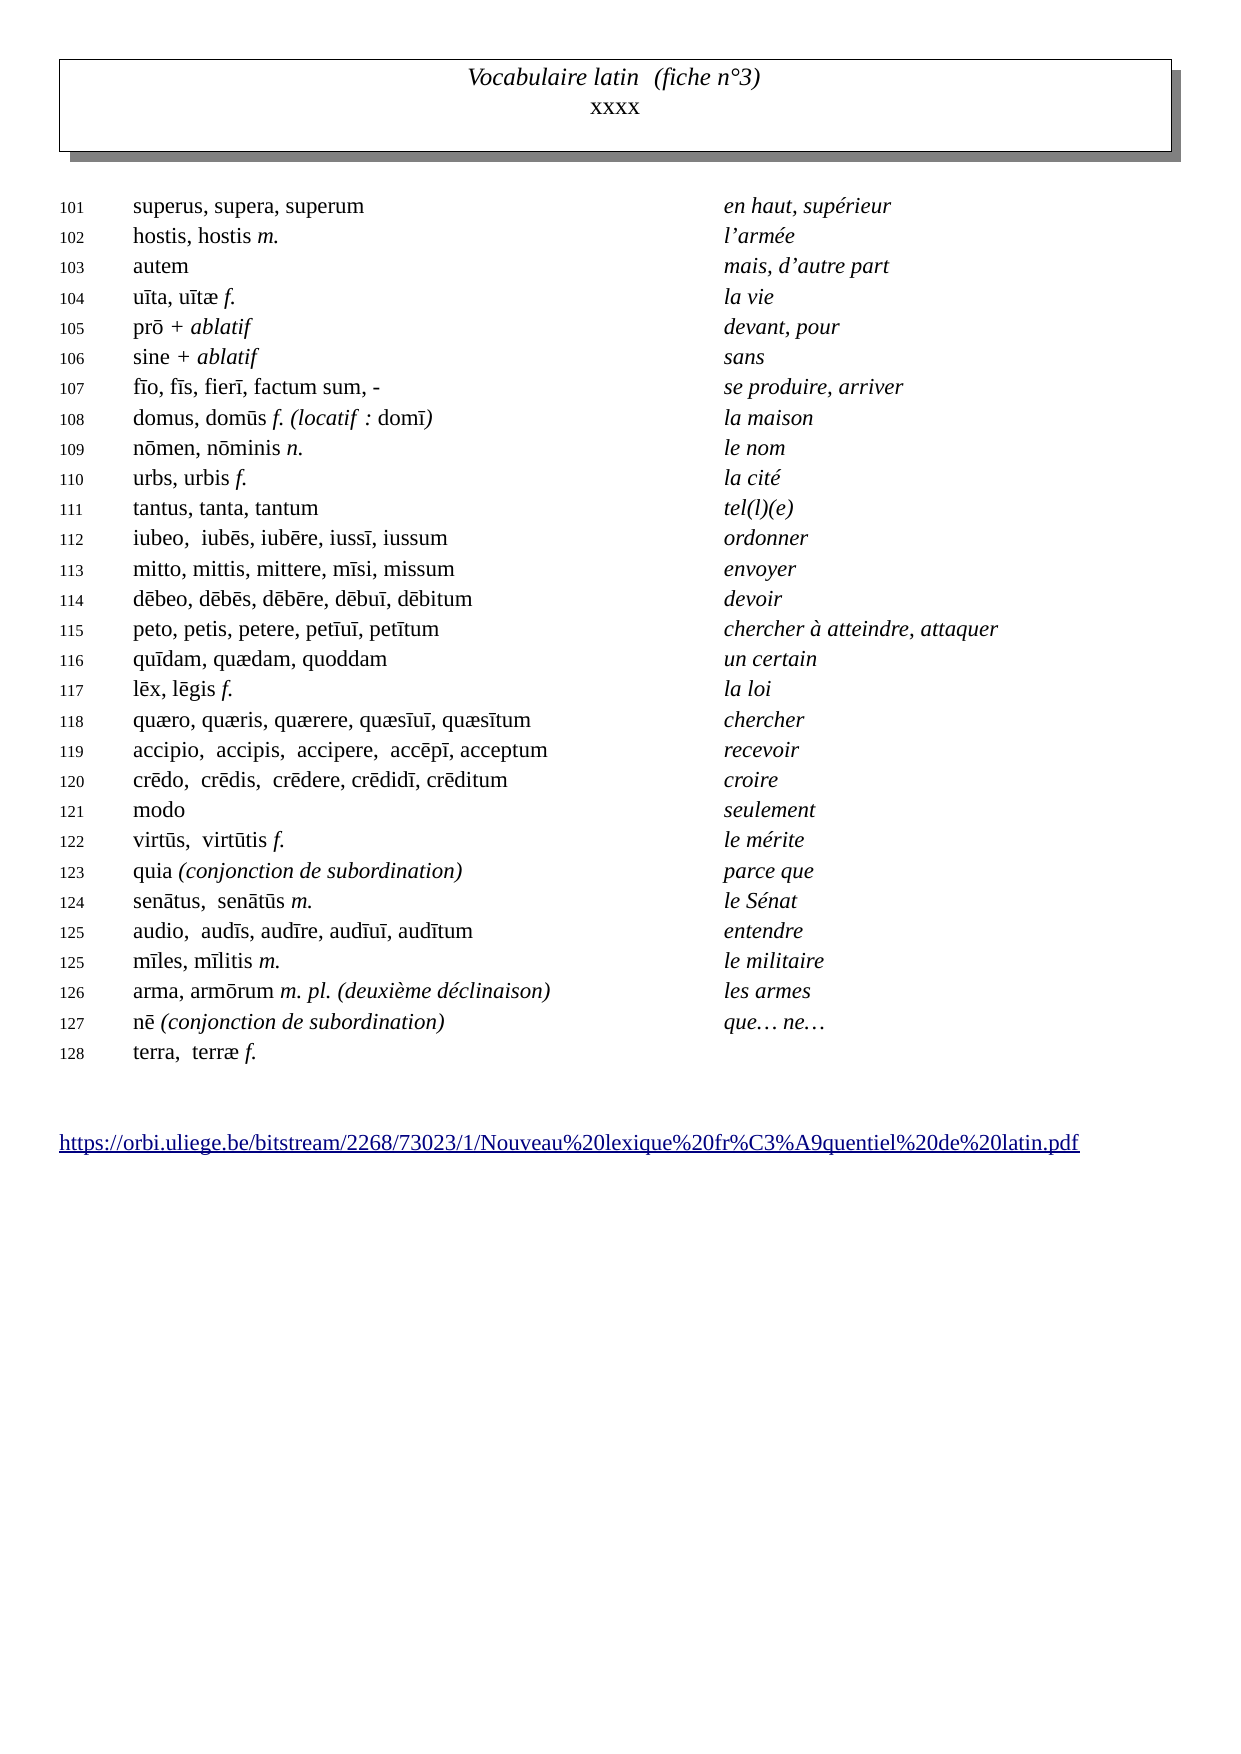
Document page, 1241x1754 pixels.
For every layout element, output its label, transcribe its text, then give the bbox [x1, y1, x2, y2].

text 125 mīles, mīlitis m. le militaire [59, 947, 1181, 974]
text 108 domus, domūs f. (locatif : domī) la maison [59, 404, 1181, 430]
text 125 audio, audīs, audīre, audīuī, audītum entendre [59, 917, 1181, 943]
text xxxx [60, 88, 1171, 119]
text 112 iubeo, iubēs, iubēre, iussī, iussum ordonner [59, 524, 1181, 551]
text https://orbi.uliege.be/bitstream/2268/73023/1/Nouveau%20lexique%20fr%C3%A9quentiel%20de%20latin.pdf [59, 1129, 1181, 1155]
text 124 senātus, senātūs m. le Sénat [59, 887, 1181, 913]
text 118 quæro, quæris, quærere, quæsīuī, quæsītum chercher [59, 706, 1181, 732]
text 111 tantus, tanta, tantum tel(l)(e) [59, 494, 1181, 521]
text 127 nē (conjonction de subordination) que… ne… [59, 1008, 1181, 1034]
text 101 superus, supera, superum en haut, supérieur [59, 192, 1181, 218]
text 116 quīdam, quædam, quoddam un certain [59, 645, 1181, 672]
text 117 lēx, lēgis f. la loi [59, 676, 1181, 702]
text 115 peto, petis, petere, petīuī, petītum chercher à atteindre, attaquer [59, 615, 1181, 641]
text 110 urbs, urbis f. la cité [59, 464, 1181, 490]
text 109 nōmen, nōminis n. le nom [59, 434, 1181, 460]
text 107 fīo, fīs, fierī, factum sum, - se produire, arriver [59, 373, 1181, 400]
text 113 mitto, mittis, mittere, mīsi, missum envoyer [59, 555, 1181, 581]
text 120 crēdo, crēdis, crēdere, crēdidī, crēditum croire [59, 766, 1181, 792]
text 103 autem mais, d’autre part [59, 253, 1181, 279]
text 119 accipio, accipis, accipere, accēpī, acceptum recevoir [59, 736, 1181, 762]
text 105 prō + ablatif devant, pour [59, 313, 1181, 339]
text 123 quia (conjonction de subordination) parce que [59, 857, 1181, 883]
text 128 terra, terræ f. [59, 1038, 1181, 1064]
text 104 uīta, uītæ f. la vie [59, 283, 1181, 309]
text 106 sine + ablatif sans [59, 343, 1181, 369]
text Vocabulaire latin (fiche n°3) [60, 60, 1171, 88]
text 114 dēbeo, dēbēs, dēbēre, dēbuī, dēbitum devoir [59, 585, 1181, 611]
text 126 arma, armōrum m. pl. (deuxième déclinaison) les armes [59, 978, 1181, 1004]
text 121 modo seulement [59, 796, 1181, 823]
text 102 hostis, hostis m. l’armée [59, 222, 1181, 249]
text 122 virtūs, virtūtis f. le mérite [59, 827, 1181, 853]
